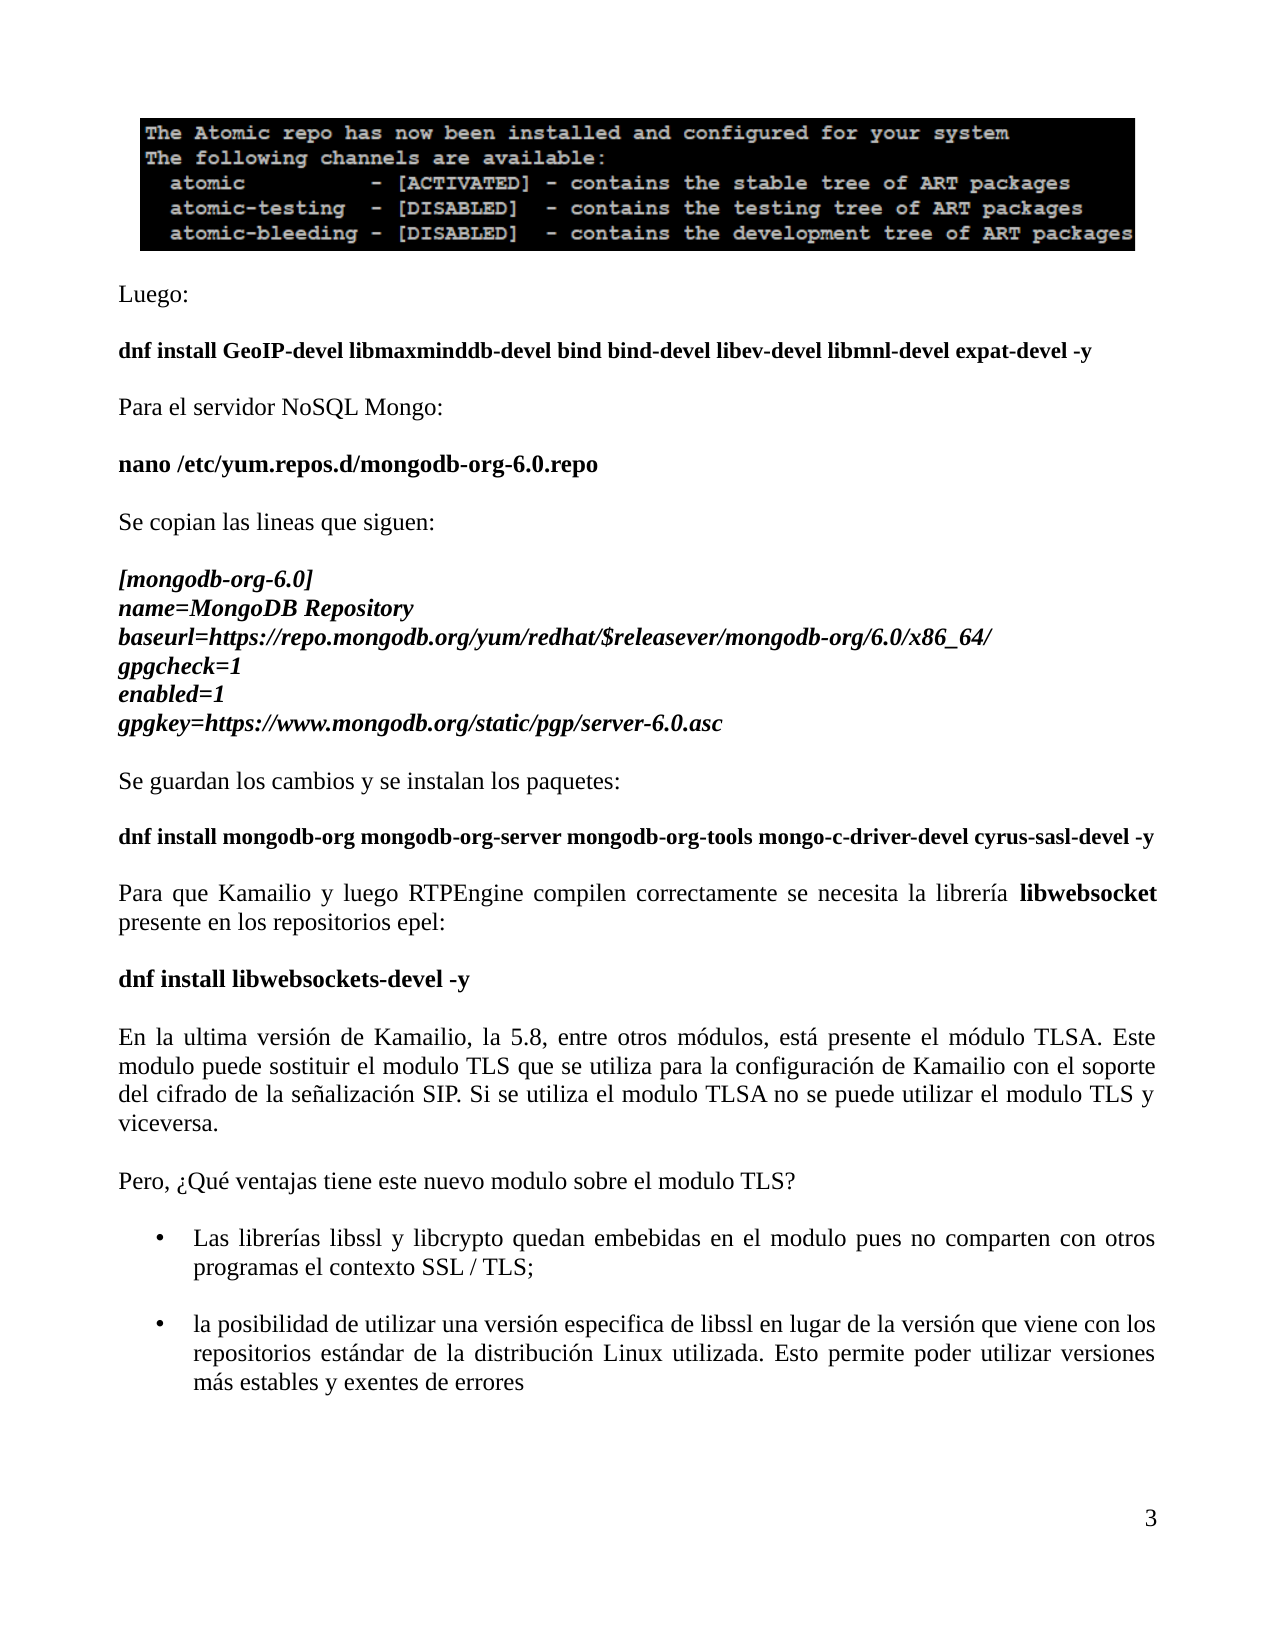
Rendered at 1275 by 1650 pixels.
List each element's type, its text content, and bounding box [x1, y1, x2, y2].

text Luego: [118, 279, 1157, 308]
text [mongodb-org-6.0] [118, 564, 1157, 593]
text Pero, ¿Qué ventajas tiene este nuevo modulo sobre el modulo TLS? [118, 1166, 1157, 1194]
text gpgcheck=1 [118, 651, 1157, 679]
text dnf install GeoIP-devel libmaxminddb-devel bind bind-devel libev-devel libmnl-devel expat-devel -y [118, 337, 1157, 363]
text dnf install mongodb-org mongodb-org-server mongodb-org-tools mongo-c-driver-devel cyrus-sasl-devel -y [118, 823, 1157, 849]
text enabled=1 [118, 679, 1157, 708]
text Se copian las lineas que siguen: [118, 507, 1157, 536]
text Para el servidor NoSQL Mongo: [118, 392, 1157, 421]
text baseurl=https://repo.mongodb.org/yum/redhat/$releasever/mongodb-org/6.0/x86_64/ [118, 622, 1157, 651]
list la posibilidad de utilizar una versión especifica de libssl en lugar de la versión que viene con los repositorios estándar de la distribución Linux utilizada. Esto permite poder utilizar versiones más estables y exentes de errores [156, 1309, 1157, 1396]
text dnf install libwebsockets-devel -y [118, 964, 1157, 993]
text name=MongoDB Repository [118, 593, 1157, 622]
picture [140, 118, 1136, 251]
text Para que Kamailio y luego RTPEngine compilen correctamente se necesita la librería libwebsocket presente en los repositorios epel: [118, 878, 1157, 936]
list Las librerías libssl y libcrypto quedan embebidas en el modulo pues no comparten con otros programas el contexto SSL / TLS; [156, 1223, 1157, 1281]
text Se guardan los cambios y se instalan los paquetes: [118, 766, 1157, 794]
text gpgkey=https://www.mongodb.org/static/pgp/server-6.0.asc [118, 708, 1157, 737]
text En la ultima versión de Kamailio, la 5.8, entre otros módulos, está presente el módulo TLSA. Este modulo puede sostituir el modulo TLS que se utiliza para la configuración de Kamailio con el soporte del cifrado de la señalización SIP. Si se utiliza el modulo TLSA no se puede utilizar el modulo TLS y viceversa. [118, 1022, 1157, 1137]
text nano /etc/yum.repos.d/mongodb-org-6.0.repo [118, 449, 1157, 478]
